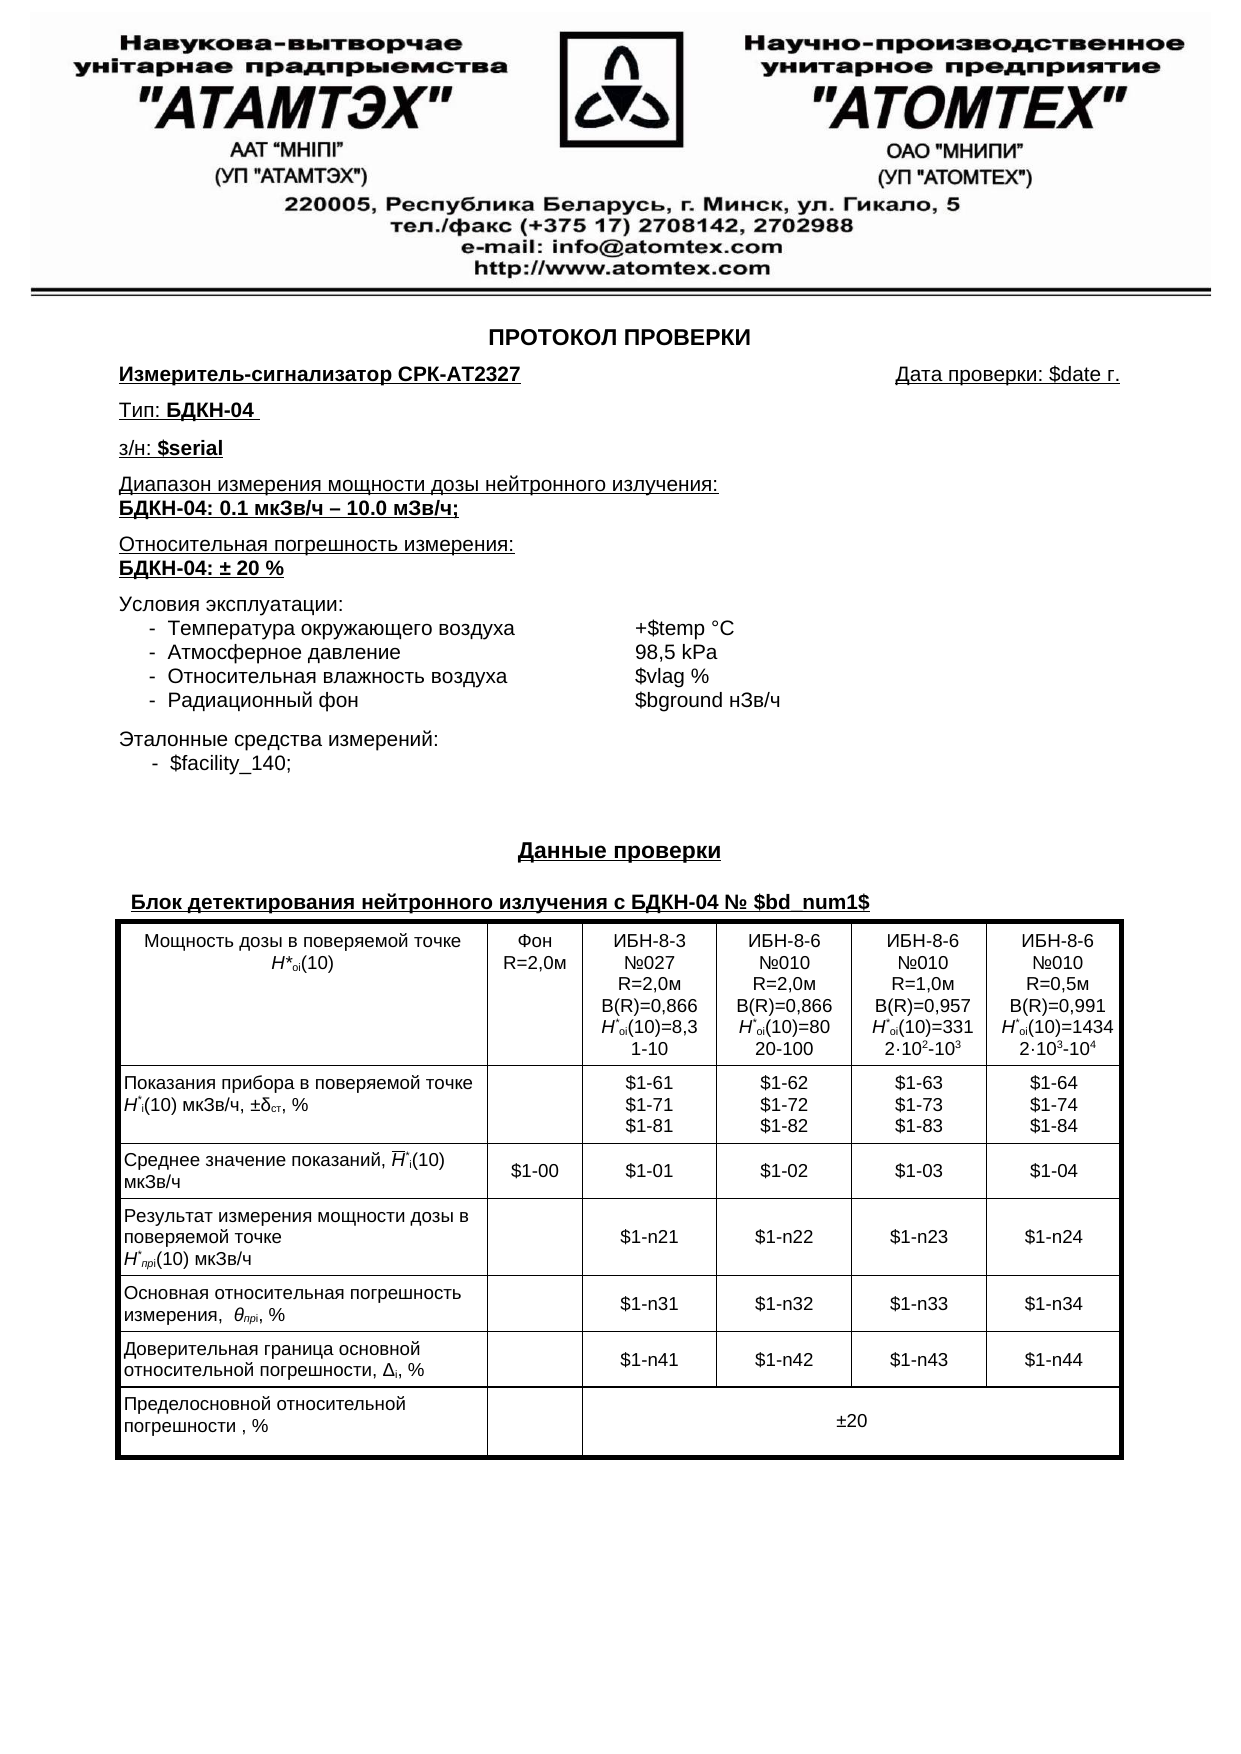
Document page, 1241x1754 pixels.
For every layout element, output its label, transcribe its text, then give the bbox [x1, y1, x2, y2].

table_cell ИБН-8-6 №010 R=1,0м B(R)=0,957 H*oi(10)=331 2·102-103 [852, 924, 986, 1065]
table_cell ИБН-8-3 №027 R=2,0м B(R)=0,866 H*oi(10)=8,3 1-10 [583, 924, 716, 1065]
table_cell ±20 [583, 1388, 1119, 1454]
text - $facility_140; [151, 751, 1120, 774]
table_cell ИБН-8-6 №010 R=2,0м B(R)=0,866 H*oi(10)=80 20-100 [717, 924, 851, 1065]
table_cell Результат измерения мощности дозы в поверяемой точке H*прi(10) мкЗв/ч [121, 1199, 487, 1275]
table_cell $1-n42 [717, 1332, 851, 1386]
text з/н: $serial [119, 436, 1120, 460]
table_cell Мощность дозы в поверяемой точке H*oi(10) [121, 924, 487, 1065]
text Данные проверки [119, 837, 1120, 863]
table_cell $1-n23 [852, 1199, 986, 1275]
table_cell $1-n33 [852, 1276, 986, 1331]
table_cell $1-n22 [717, 1199, 851, 1275]
table_cell $1-02 [717, 1144, 851, 1198]
table_cell [488, 1388, 582, 1454]
table_cell Основная относительная погрешность измерения, θпрi, % [121, 1276, 487, 1331]
text Относительная погрешность измерения: [119, 532, 1120, 556]
text - Радиационный фон $bground нЗв/ч [149, 688, 1120, 712]
table_cell $1-63 $1-73 $1-83 [852, 1066, 986, 1142]
table_cell Среднее значение показаний, H*i(10) мкЗв/ч [121, 1144, 487, 1198]
text БДКН-04: ± 20 % [119, 556, 1120, 580]
table_cell [488, 1276, 582, 1331]
table_cell $1-n31 [583, 1276, 716, 1331]
text БДКН-04: 0.1 мкЗв/ч – 10.0 мЗв/ч; [119, 496, 1120, 520]
table_cell Показания прибора в поверяемой точке H*i(10) мкЗв/ч, ±δст, % [121, 1066, 487, 1142]
text ПРОТОКОЛ ПРОВЕРКИ [119, 323, 1120, 350]
text Диапазон измерения мощности дозы нейтронного излучения: [119, 472, 1120, 496]
text Тип: БДКН-04 [119, 398, 1120, 422]
table_cell ИБН-8-6 №010 R=0,5м B(R)=0,991 H*oi(10)=1434 2·103-104 [987, 924, 1119, 1065]
text - Относительная влажность воздуха $vlag % [149, 664, 1120, 688]
table_cell Фон R=2,0м [488, 924, 582, 1065]
table_cell $1-n41 [583, 1332, 716, 1386]
table_cell $1-n24 [987, 1199, 1119, 1275]
text Эталонные средства измерений: [119, 727, 1120, 751]
table_cell $1-62 $1-72 $1-82 [717, 1066, 851, 1142]
table_cell $1-n32 [717, 1276, 851, 1331]
table_cell $1-n21 [583, 1199, 716, 1275]
table_cell [488, 1066, 582, 1142]
table_cell $1-n43 [852, 1332, 986, 1386]
table_cell $1-00 [488, 1144, 582, 1198]
table_cell Пределосновной относительной погрешности , % [121, 1388, 487, 1454]
table_cell $1-n44 [987, 1332, 1119, 1386]
table_header Блок детектирования нейтронного излучения с БДКН-04 № $bd_num1$ [118, 884, 1121, 919]
text Измеритель-сигнализатор СРК-АТ2327 Дата проверки: $date г. [119, 362, 1120, 386]
table_cell Доверительная граница основной относительной погрешности, Δi, % [121, 1332, 487, 1386]
text - Атмосферное давление 98,5 kPa [149, 640, 1120, 664]
text - Температура окружающего воздуха +$temp °C [149, 616, 1120, 640]
text Условия эксплуатации: [119, 592, 1120, 616]
table_cell $1-61 $1-71 $1-81 [583, 1066, 716, 1142]
table_cell $1-03 [852, 1144, 986, 1198]
picture [30, 12, 1212, 298]
table_cell $1-01 [583, 1144, 716, 1198]
table_cell $1-n34 [987, 1276, 1119, 1331]
table_cell $1-64 $1-74 $1-84 [987, 1066, 1119, 1142]
table_cell $1-04 [987, 1144, 1119, 1198]
table_cell [488, 1332, 582, 1386]
table_cell [488, 1199, 582, 1275]
